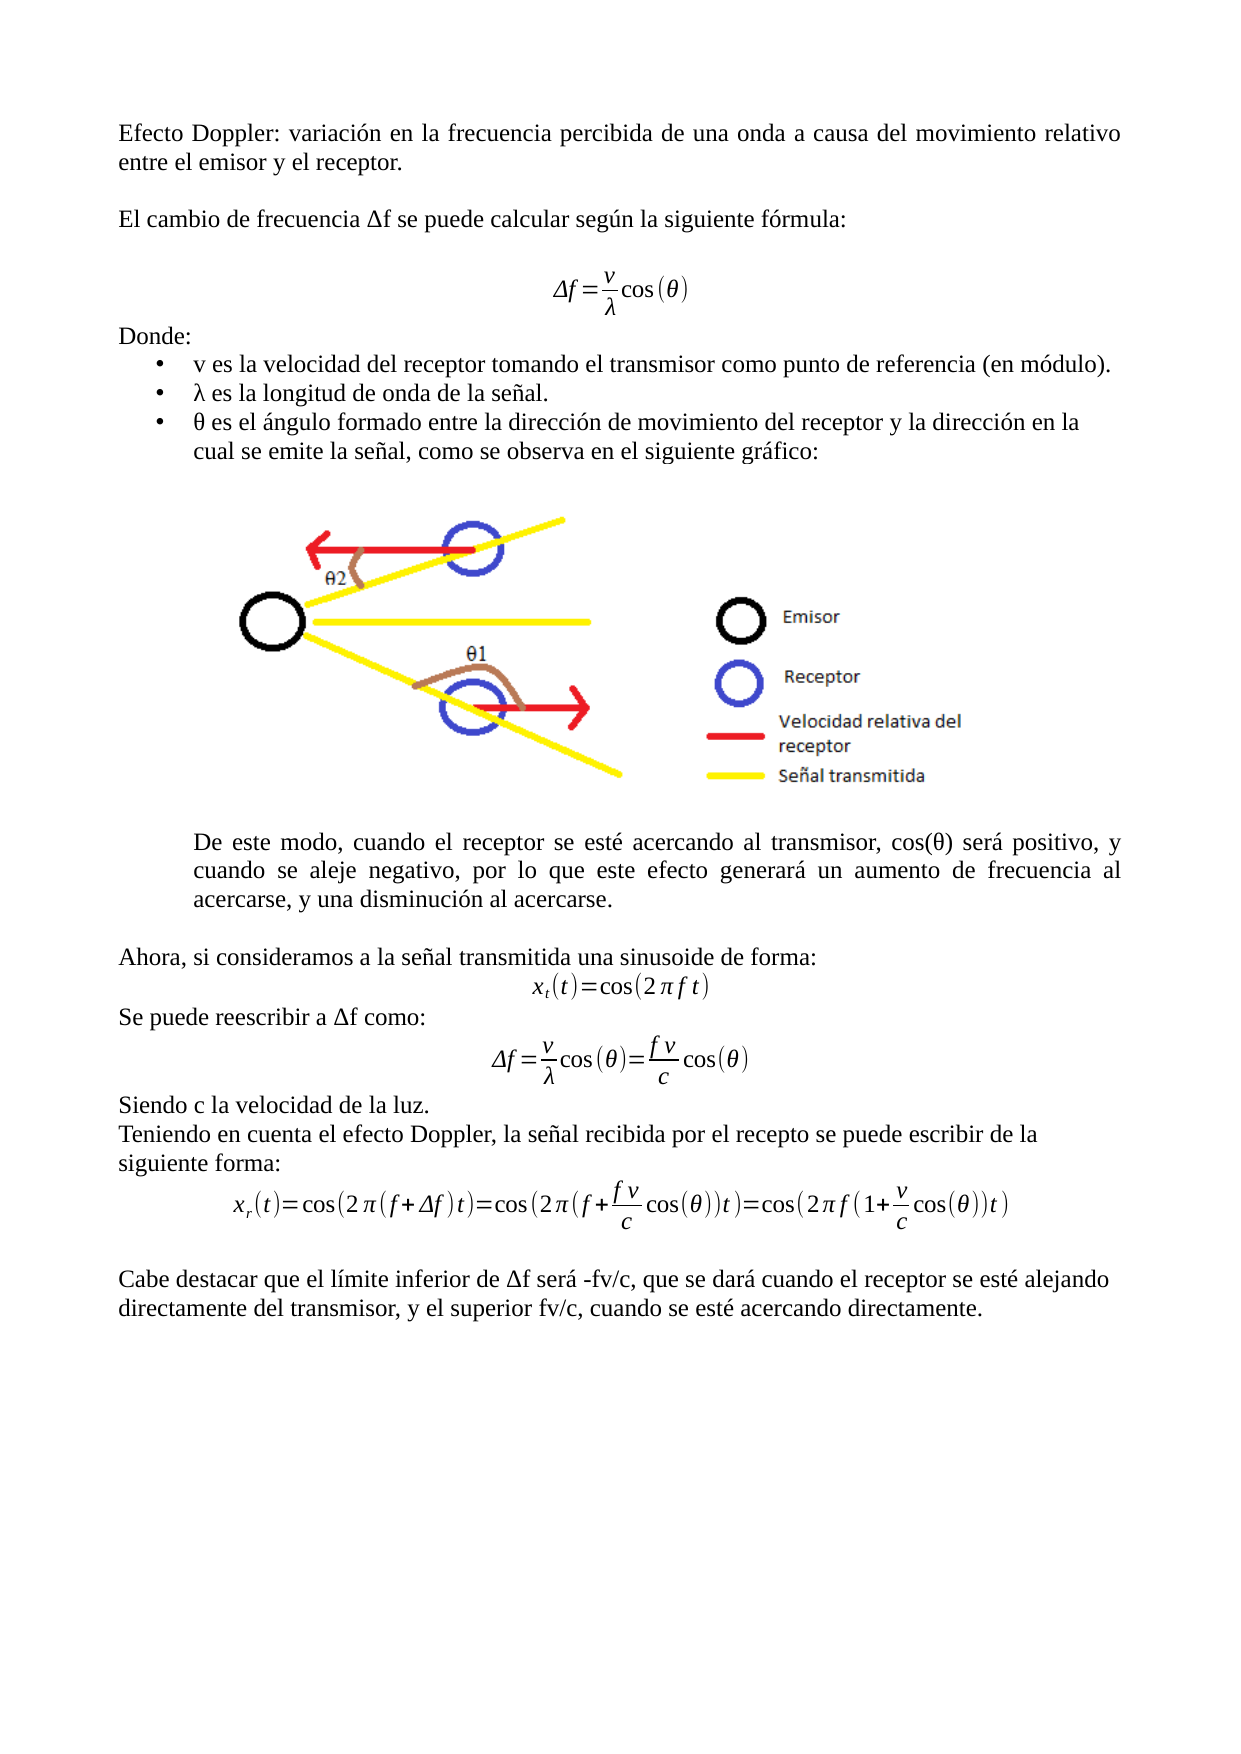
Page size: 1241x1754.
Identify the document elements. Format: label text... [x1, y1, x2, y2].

text El cambio de frecuencia Δf se puede calcular según la siguiente fórmula: [118, 204, 1122, 233]
text Efecto Doppler: variación en la frecuencia percibida de una onda a causa del movimiento relativo entre el emisor y el receptor. [118, 118, 1122, 176]
text Teniendo en cuenta el efecto Doppler, la señal recibida por el recepto se puede escribir de la siguiente forma: [118, 1119, 1122, 1176]
text Donde: [118, 321, 1122, 349]
text Se puede reescribir a Δf como: [118, 1002, 1122, 1031]
list De este modo, cuando el receptor se esté acercando al transmisor, cos(θ) será positivo, y cuando se aleje negativo, por lo que este efecto generará un aumento de frecuencia al acercarse, y una disminución al acercarse. [156, 464, 1122, 913]
picture [230, 464, 1011, 827]
list v es la velocidad del receptor tomando el transmisor como punto de referencia (en módulo). [156, 349, 1122, 378]
text Siendo c la velocidad de la luz. [118, 1090, 1122, 1119]
list λ es la longitud de onda de la señal. [156, 378, 1122, 407]
text Ahora, si consideramos a la señal transmitida una sinusoide de forma: [118, 942, 1122, 971]
list θ es el ángulo formado entre la dirección de movimiento del receptor y la dirección en la cual se emite la señal, como se observa en el siguiente gráfico: [156, 407, 1122, 464]
text Cabe destacar que el límite inferior de Δf será -fv/c, que se dará cuando el receptor se esté alejando directamente del transmisor, y el superior fv/c, cuando se esté acercando directamente. [118, 1264, 1122, 1322]
